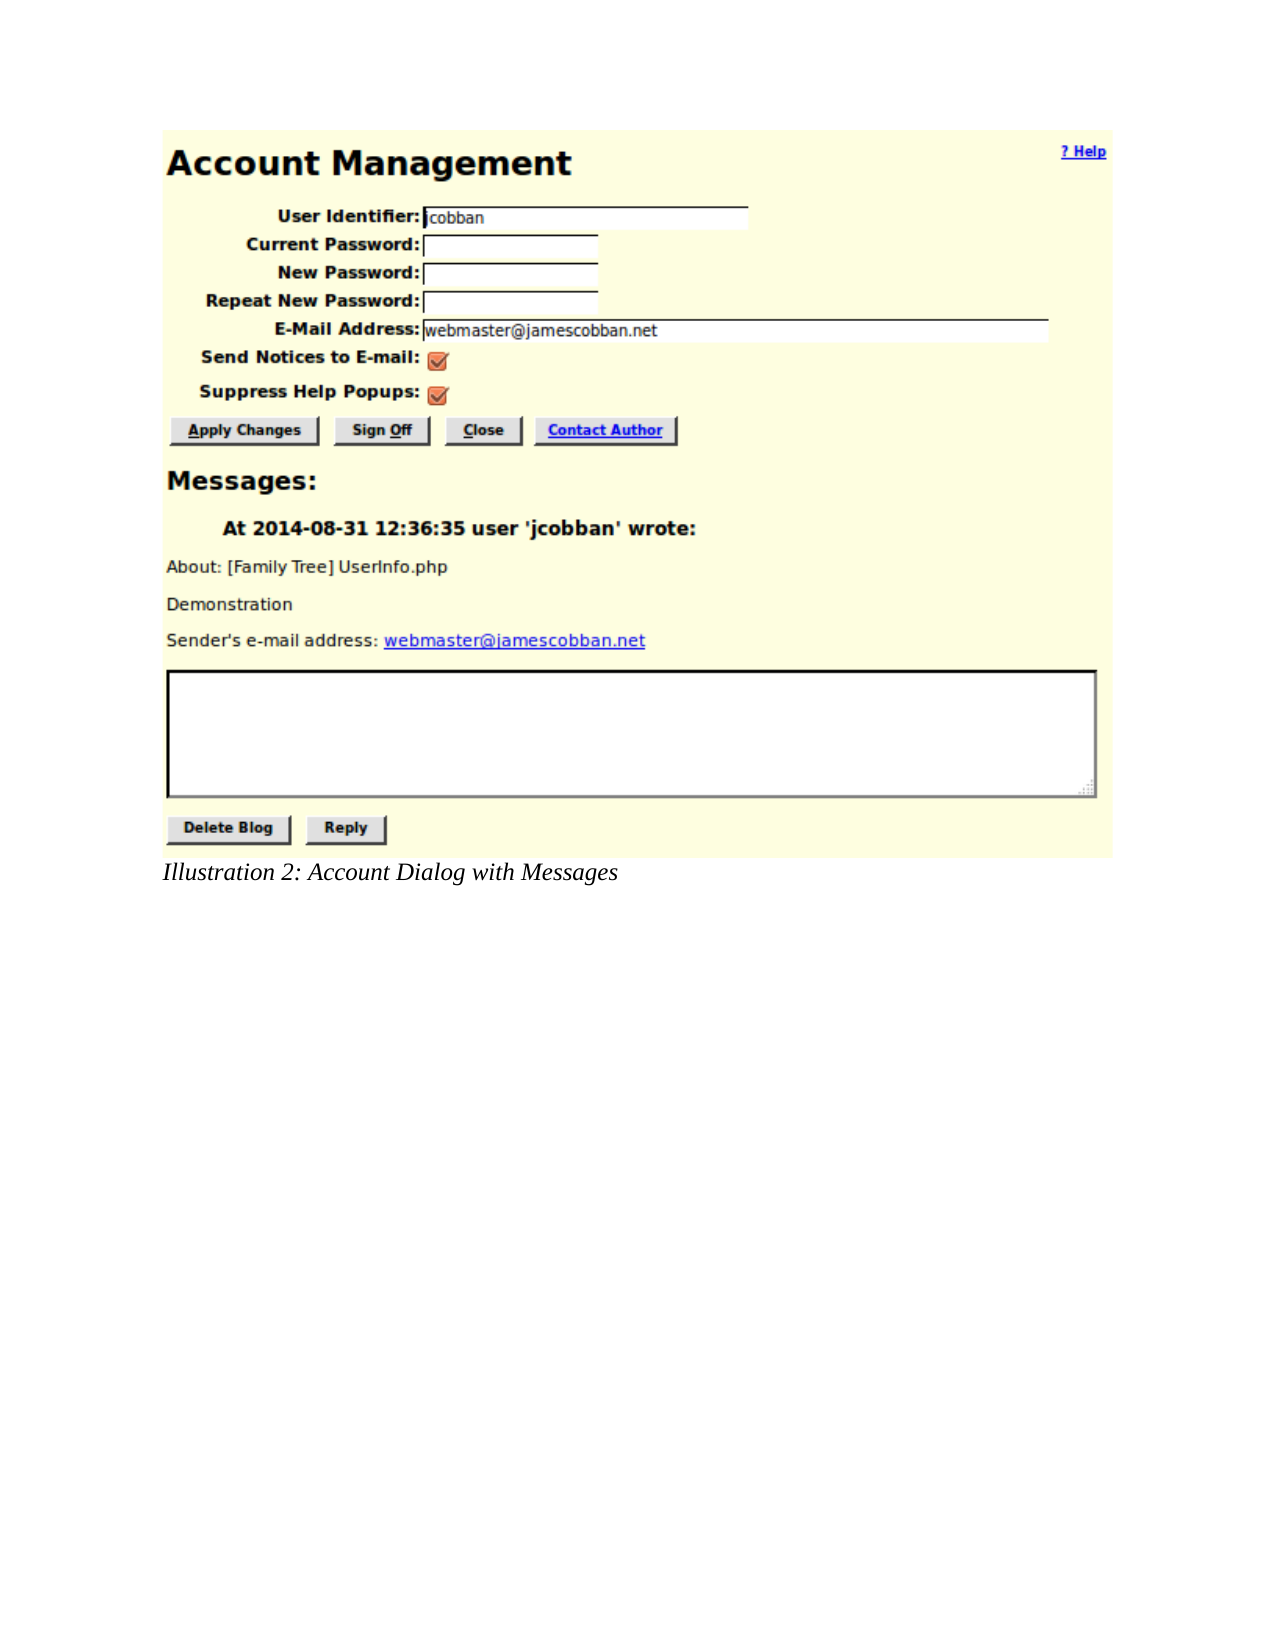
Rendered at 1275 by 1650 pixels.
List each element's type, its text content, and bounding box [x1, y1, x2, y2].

text Illustration 2: Account Dialog with Messages [162, 858, 1112, 886]
picture [162, 130, 1113, 858]
